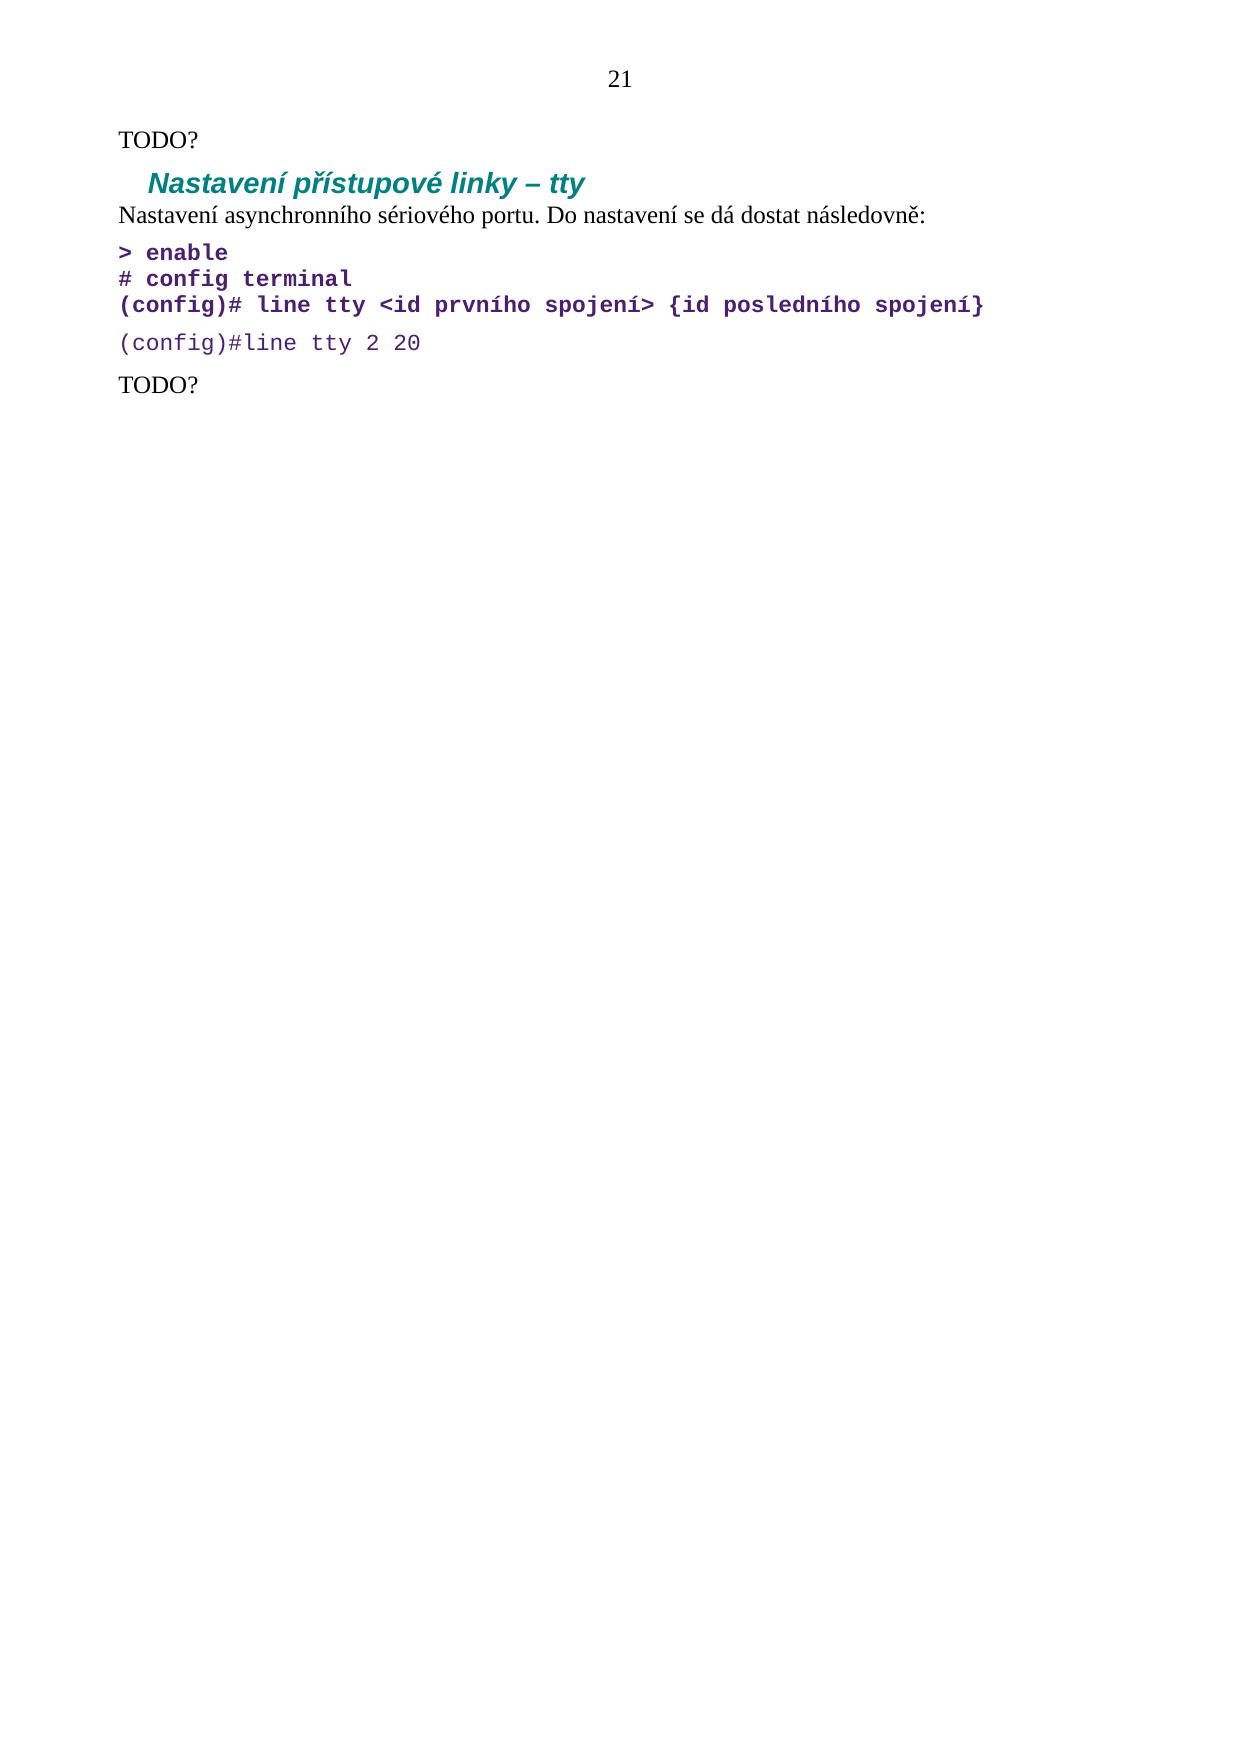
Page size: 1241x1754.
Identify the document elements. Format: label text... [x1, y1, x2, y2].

text TODO? [118, 125, 1122, 154]
text TODO? [118, 370, 1122, 399]
text > enable # config terminal (config)# line tty <id prvního spojení> {id posledního spojení} [118, 241, 1122, 319]
text Nastavení asynchronního sériového portu. Do nastavení se dá dostat následovně: [118, 200, 1122, 229]
subtitle Nastavení přístupové linky – tty [148, 166, 1122, 200]
text (config)#line tty 2 20 [118, 331, 1122, 357]
